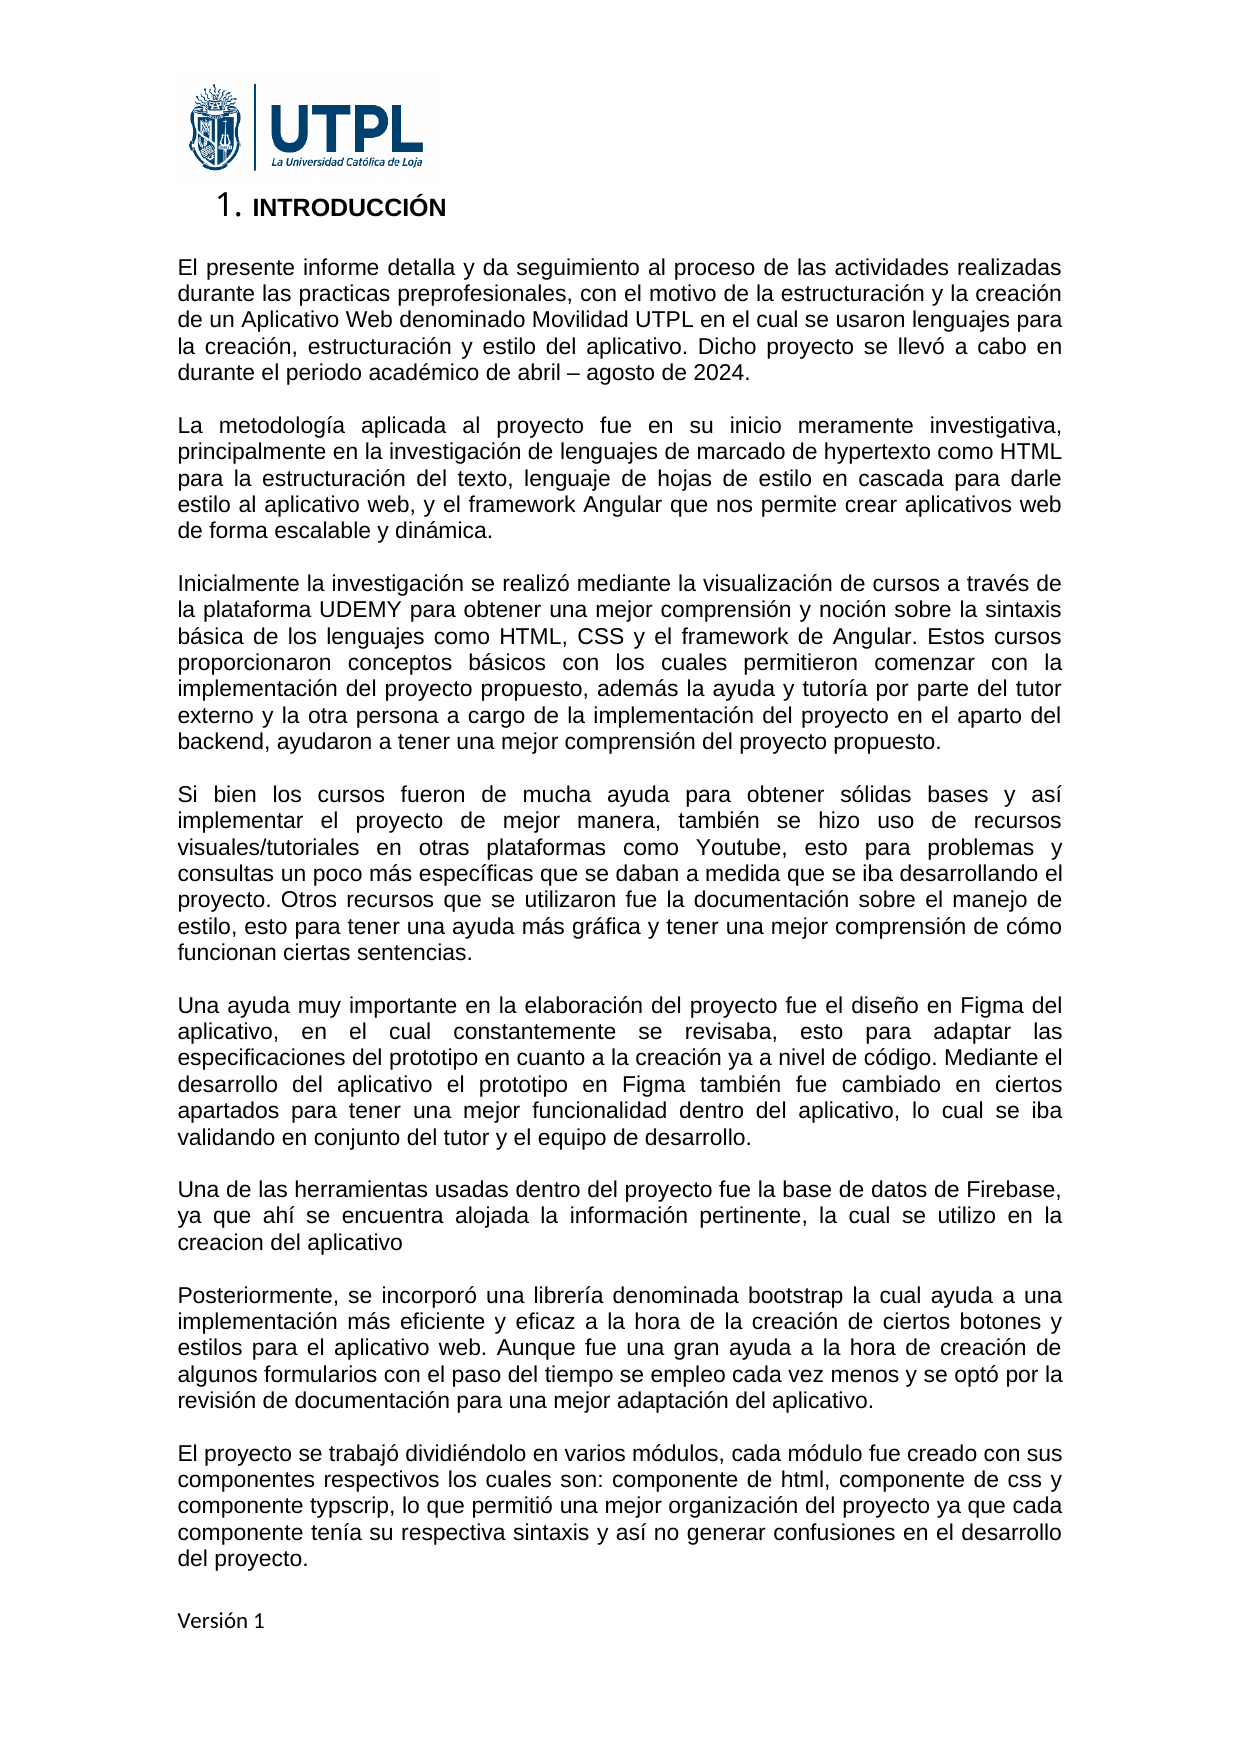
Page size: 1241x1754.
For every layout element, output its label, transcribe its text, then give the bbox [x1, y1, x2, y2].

text El proyecto se trabajó dividiéndolo en varios módulos, cada módulo fue creado con sus componentes respectivos los cuales son: componente de html, componente de css y componente typscrip, lo que permitió una mejor organización del proyecto ya que cada componente tenía su respectiva sintaxis y así no generar confusiones en el desarrollo del proyecto. [177, 1440, 1063, 1571]
list INTRODUCCIÓN [215, 181, 1063, 227]
text La metodología aplicada al proyecto fue en su inicio meramente investigativa, principalmente en la investigación de lenguajes de marcado de hypertexto como HTML para la estructuración del texto, lenguaje de hojas de estilo en cascada para darle estilo al aplicativo web, y el framework Angular que nos permite crear aplicativos web de forma escalable y dinámica. [177, 412, 1063, 544]
text Una ayuda muy importante en la elaboración del proyecto fue el diseño en Figma del aplicativo, en el cual constantemente se revisaba, esto para adaptar las especificaciones del prototipo en cuanto a la creación ya a nivel de código. Mediante el desarrollo del aplicativo el prototipo en Figma también fue cambiado en ciertos apartados para tener una mejor funcionalidad dentro del aplicativo, lo cual se iba validando en conjunto del tutor y el equipo de desarrollo. [177, 992, 1063, 1150]
text Una de las herramientas usadas dentro del proyecto fue la base de datos de Firebase, ya que ahí se encuentra alojada la información pertinente, la cual se utilizo en la creacion del aplicativo [177, 1176, 1063, 1255]
text Si bien los cursos fueron de mucha ayuda para obtener sólidas bases y así implementar el proyecto de mejor manera, también se hizo uso de recursos visuales/tutoriales en otras plataformas como Youtube, esto para problemas y consultas un poco más específicas que se daban a medida que se iba desarrollando el proyecto. Otros recursos que se utilizaron fue la documentación sobre el manejo de estilo, esto para tener una ayuda más gráfica y tener una mejor comprensión de cómo funcionan ciertas sentencias. [177, 781, 1063, 965]
text Inicialmente la investigación se realizó mediante la visualización de cursos a través de la plataforma UDEMY para obtener una mejor comprensión y noción sobre la sintaxis básica de los lenguajes como HTML, CSS y el framework de Angular. Estos cursos proporcionaron conceptos básicos con los cuales permitieron comenzar con la implementación del proyecto propuesto, además la ayuda y tutoría por parte del tutor externo y la otra persona a cargo de la implementación del proyecto en el aparto del backend, ayudaron a tener una mejor comprensión del proyecto propuesto. [177, 570, 1063, 754]
text Posteriormente, se incorporó una librería denominada bootstrap la cual ayuda a una implementación más eficiente y eficaz a la hora de la creación de ciertos botones y estilos para el aplicativo web. Aunque fue una gran ayuda a la hora de creación de algunos formularios con el paso del tiempo se empleo cada vez menos y se optó por la revisión de documentación para una mejor adaptación del aplicativo. [177, 1282, 1063, 1413]
text El presente informe detalla y da seguimiento al proceso de las actividades realizadas durante las practicas preprofesionales, con el motivo de la estructuración y la creación de un Aplicativo Web denominado Movilidad UTPL en el cual se usaron lenguajes para la creación, estructuración y estilo del aplicativo. Dicho proyecto se llevó a cabo en durante el periodo académico de abril – agosto de 2024. [177, 254, 1063, 386]
